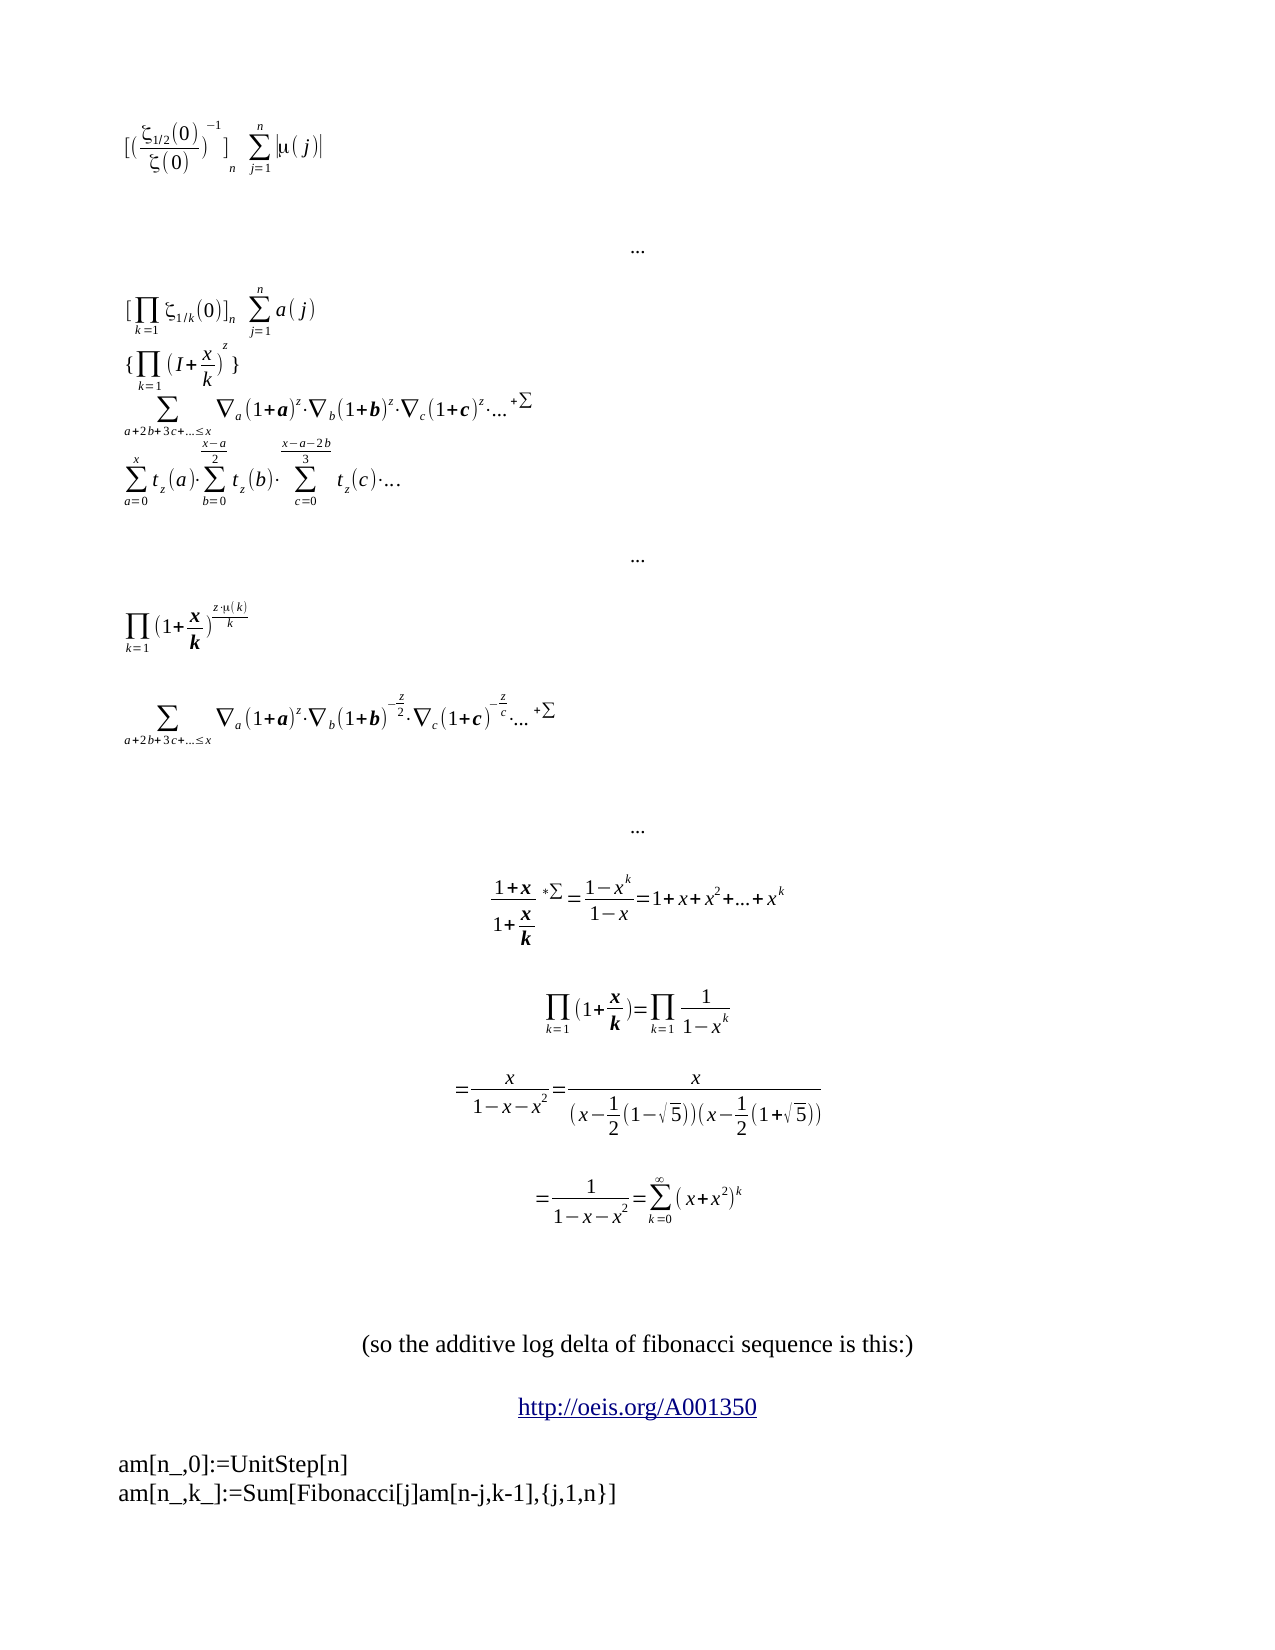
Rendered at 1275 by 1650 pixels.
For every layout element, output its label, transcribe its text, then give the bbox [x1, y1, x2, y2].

text ... [118, 814, 1157, 838]
text ... [118, 543, 1157, 567]
text am[n_,0]:=UnitStep[n] [118, 1449, 1157, 1478]
text http://oeis.org/A001350 [118, 1392, 1157, 1421]
text (so the additive log delta of fibonacci sequence is this:) [118, 1329, 1157, 1358]
text ... [118, 234, 1157, 258]
text am[n_,k_]:=Sum[Fibonacci[j]am[n-j,k-1],{j,1,n}] [118, 1478, 1157, 1507]
